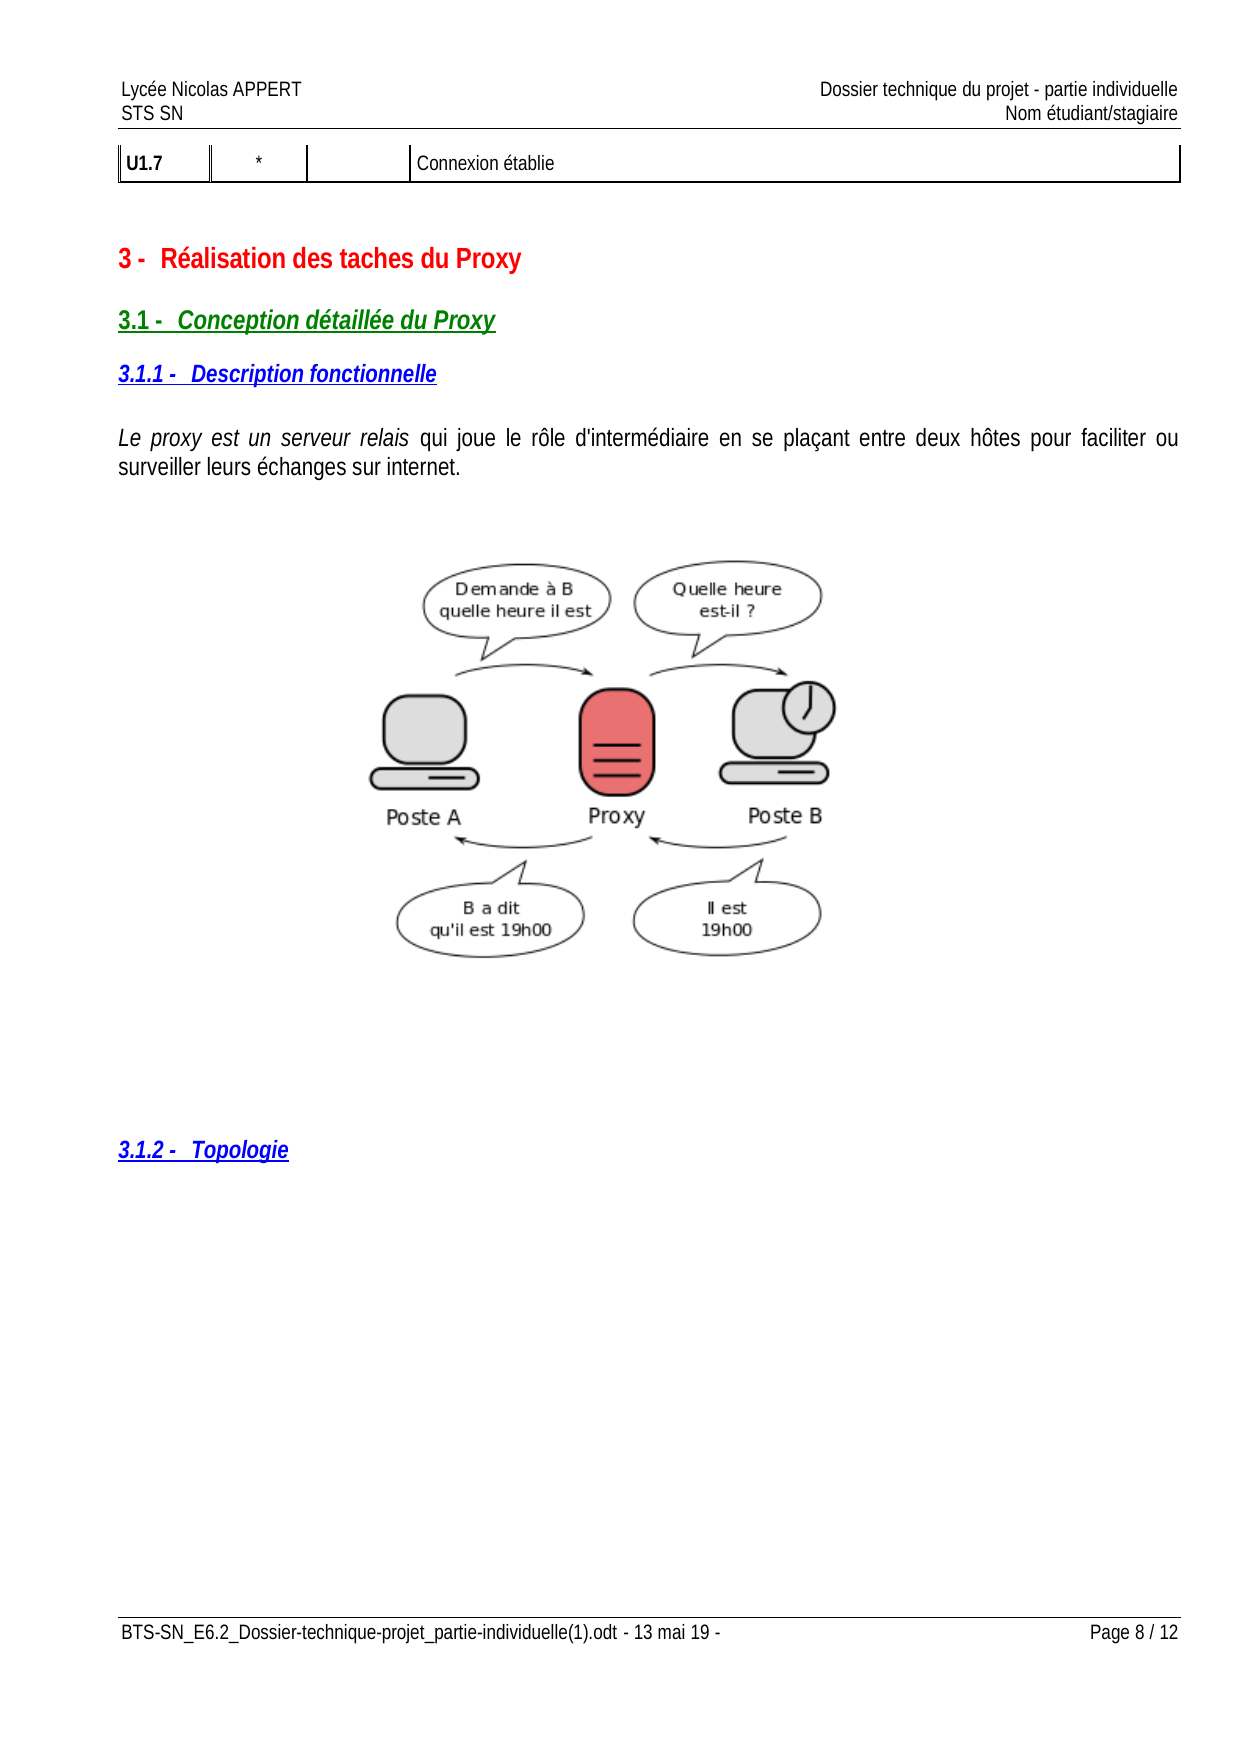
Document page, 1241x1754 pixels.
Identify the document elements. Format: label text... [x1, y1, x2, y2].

subtitle Réalisation des taches du Proxy [118, 241, 1181, 274]
table_cell Connexion établie [411, 145, 1179, 181]
table_cell [308, 145, 409, 181]
text Le proxy est un serveur relais qui joue le rôle d'intermédiaire en se plaçant entre deux hôtes pour faciliter ou surveiller leurs échanges sur internet. [118, 423, 1181, 481]
picture [311, 539, 900, 980]
subtitle Topologie [118, 1135, 1181, 1164]
table_cell * [212, 145, 306, 181]
table_cell U1.7 [121, 145, 209, 181]
subtitle Conception détaillée du Proxy [118, 304, 1181, 335]
subtitle Description fonctionnelle [118, 358, 1181, 387]
